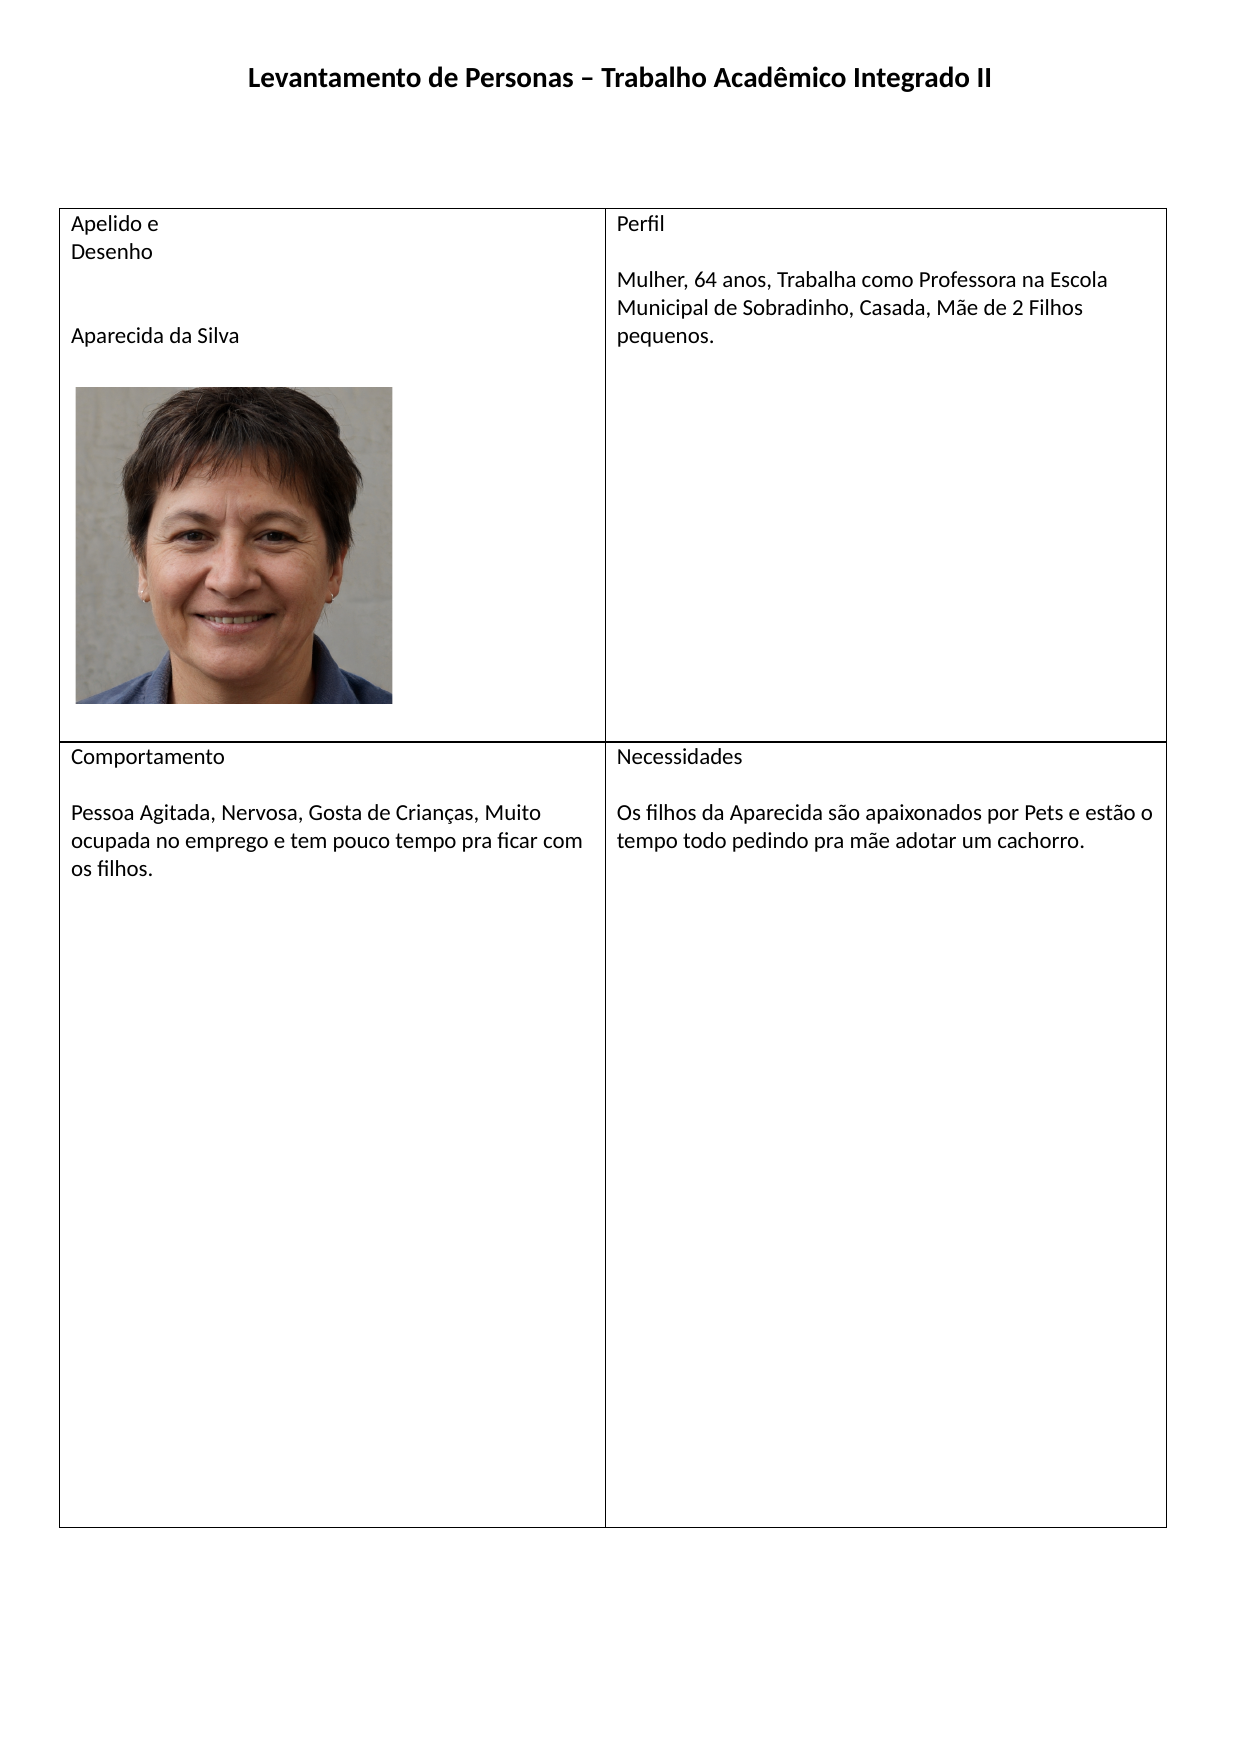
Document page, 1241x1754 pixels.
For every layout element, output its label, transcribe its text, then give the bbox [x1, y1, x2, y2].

picture [75, 387, 393, 704]
table_header Apelido e Desenho Aparecida da Silva [60, 209, 605, 741]
table_cell Comportamento Pessoa Agitada, Nervosa, Gosta de Crianças, Muito ocupada no emprego e tem pouco tempo pra ficar com os filhos. [60, 743, 605, 1527]
table_cell Necessidades Os filhos da Aparecida são apaixonados por Pets e estão o tempo todo pedindo pra mãe adotar um cachorro. [606, 743, 1166, 1527]
table_header Perfil Mulher, 64 anos, Trabalha como Professora na Escola Municipal de Sobradinho, Casada, Mãe de 2 Filhos pequenos. [606, 209, 1166, 741]
text Levantamento de Personas – Trabalho Acadêmico Integrado II [59, 59, 1181, 95]
